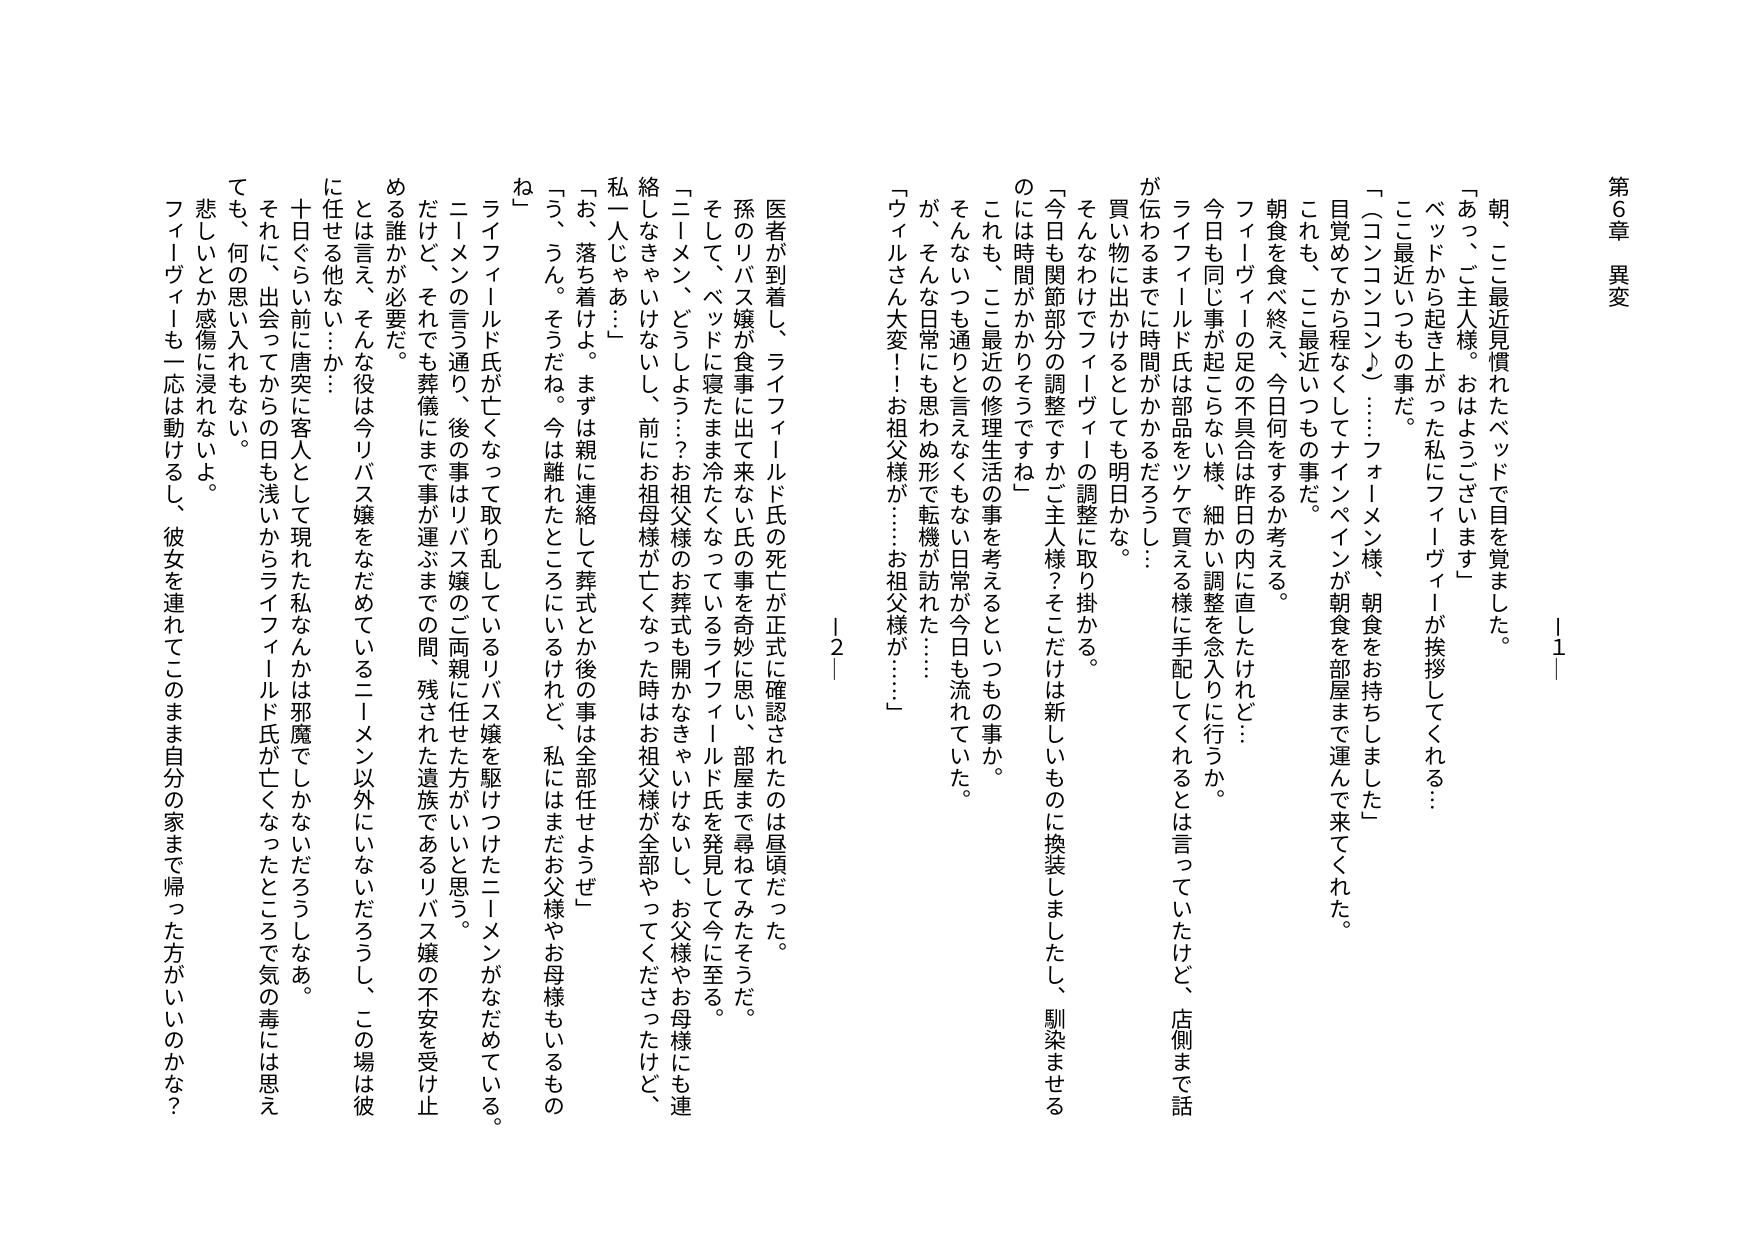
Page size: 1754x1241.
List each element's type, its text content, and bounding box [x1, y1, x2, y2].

text そんないつも通りと言えなくもない日常が今日も流れていた。 [945, 176, 977, 1122]
text ライフィールド氏が亡くなって取り乱しているリバス嬢を駆けつけたニーメンがなだめている。 [476, 176, 507, 1122]
text 第６章 異変 [1604, 176, 1636, 1122]
text それに、出会ってからの日も浅いからライフィールド氏が亡くなったところで気の毒には思えても、何の思い入れもない。 [222, 176, 286, 1122]
text ベッドから起き上がった私にフィーヴィーが挨拶してくれる… [1420, 176, 1452, 1122]
text 今日も同じ事が起こらない様、細かい調整を念入りに行うか。 [1198, 176, 1230, 1122]
text そんなわけでフィーヴィーの調整に取り掛かる。 [1072, 176, 1103, 1122]
text 「ウィルさん大変！！お祖父様が……お祖父様が……」 [882, 176, 913, 1122]
text 「今日も関節部分の調整ですかご主人様？そこだけは新しいものに換装しましたし、馴染ませるのには時間がかかりそうですね」 [1008, 176, 1072, 1122]
text 朝食を食べ終え、今日何をするか考える。 [1262, 176, 1293, 1122]
text ─２─ [821, 176, 853, 1122]
text 十日ぐらい前に唐突に客人として現れた私なんかは邪魔でしかないだろうしなあ。 [286, 176, 317, 1122]
text 朝、ここ最近見慣れたベッドで目を覚ました。 [1483, 176, 1515, 1122]
text フィーヴィーの足の不具合は昨日の内に直したけれど… [1230, 176, 1262, 1122]
text これも、ここ最近いつもの事だ。 [1293, 176, 1325, 1122]
text 買い物に出かけるとしても明日かな。 [1103, 176, 1135, 1122]
text とは言え、そんな役は今リバス嬢をなだめているニーメン以外にいないだろうし、この場は彼に任せる他ない…か… [317, 176, 381, 1122]
text 医者が到着し、ライフィールド氏の死亡が正式に確認されたのは昼頃だった。 [761, 176, 792, 1122]
text ─１─ [1544, 176, 1575, 1122]
text 目覚めてから程なくしてナインペインが朝食を部屋まで運んで来てくれた。 [1325, 176, 1357, 1122]
text 「あっ、ご主人様。おはようございます」 [1452, 176, 1483, 1122]
text 「ニーメン、どうしよう…？お祖父様のお葬式も開かなきゃいけないし、お父様やお母様にも連絡しなきゃいけないし、前にお祖母様が亡くなった時はお祖父様が全部やってくださったけど、私一人じゃあ…」 [602, 176, 697, 1122]
text 「う、うん。そうだね。今は離れたところにいるけれど、私にはまだお父様やお母様もいるものね」 [507, 176, 571, 1122]
text が、そんな日常にも思わぬ形で転機が訪れた…… [913, 176, 945, 1122]
text だけど、それでも葬儀にまで事が運ぶまでの間、残された遺族であるリバス嬢の不安を受け止める誰かが必要だ。 [381, 176, 444, 1122]
text ここ最近いつもの事だ。 [1388, 176, 1420, 1122]
text 悲しいとか感傷に浸れないよ。 [191, 176, 222, 1122]
text 孫のリバス嬢が食事に出て来ない氏の事を奇妙に思い、部屋まで尋ねてみたそうだ。 [729, 176, 761, 1122]
text フィーヴィーも一応は動けるし、彼女を連れてこのまま自分の家まで帰った方がいいのかな？ [159, 176, 191, 1122]
text ニーメンの言う通り、後の事はリバス嬢のご両親に任せた方がいいと思う。 [444, 176, 476, 1122]
text ライフィールド氏は部品をツケで買える様に手配してくれるとは言っていたけど、店側まで話が伝わるまでに時間がかかるだろうし… [1135, 176, 1198, 1122]
text 「お、落ち着けよ。まずは親に連絡して葬式とか後の事は全部任せようぜ」 [571, 176, 602, 1122]
text そして、ベッドに寝たまま冷たくなっているライフィールド氏を発見して今に至る。 [697, 176, 729, 1122]
text 「（コンコンコン♪）……フォーメン様、朝食をお持ちしました」 [1357, 176, 1388, 1122]
text これも、ここ最近の修理生活の事を考えるといつもの事か。 [977, 176, 1008, 1122]
